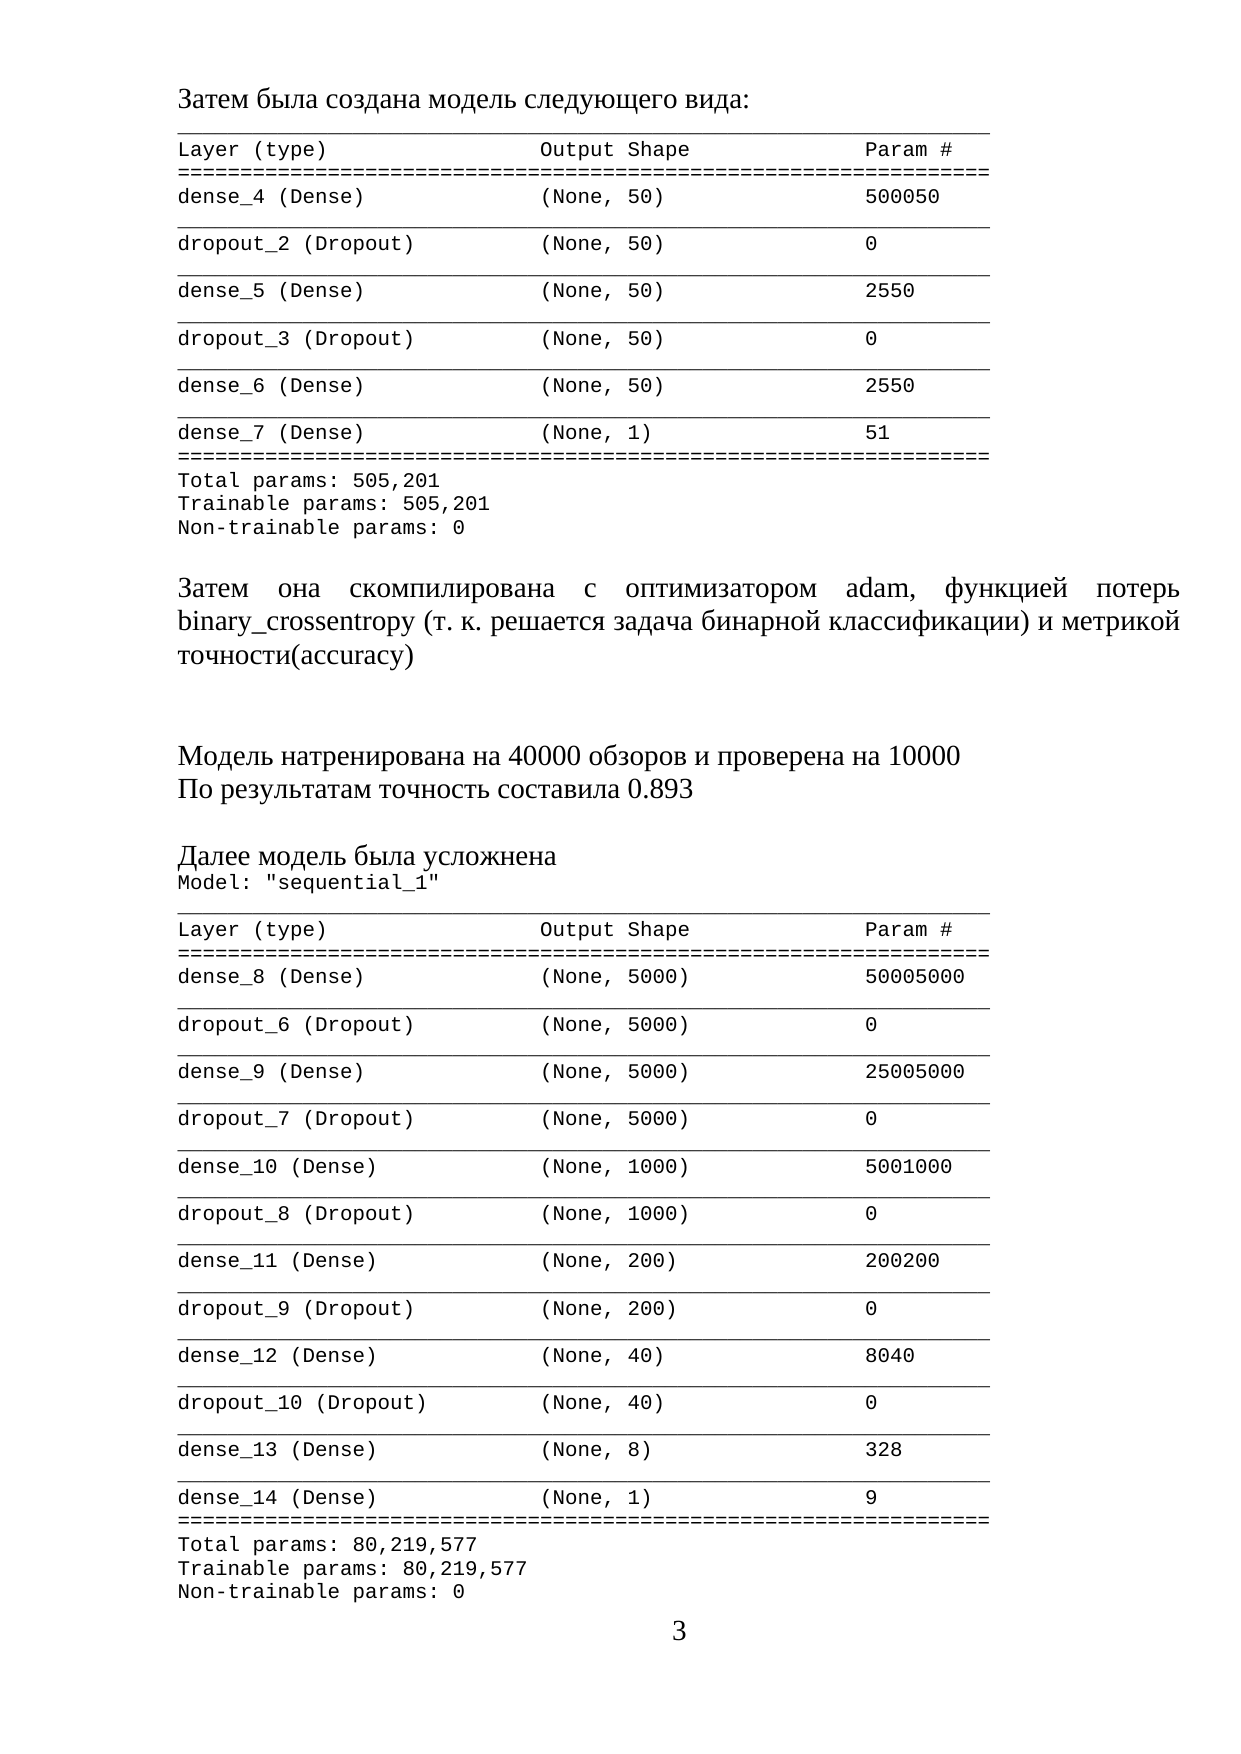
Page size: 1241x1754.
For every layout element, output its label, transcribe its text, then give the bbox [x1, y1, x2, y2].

text _________________________________________________________________ [177, 1416, 1181, 1439]
text _________________________________________________________________ [177, 990, 1181, 1014]
text _________________________________________________________________ [177, 1227, 1181, 1250]
text _________________________________________________________________ [177, 399, 1181, 422]
text dense_10 (Dense) (None, 1000) 5001000 [177, 1156, 1181, 1179]
text Total params: 505,201 [177, 469, 1181, 493]
text Далее модель была усложнена [177, 838, 1181, 872]
text dropout_7 (Dropout) (None, 5000) 0 [177, 1108, 1181, 1132]
text _________________________________________________________________ [177, 351, 1181, 375]
text dense_14 (Dense) (None, 1) 9 [177, 1487, 1181, 1510]
text dense_6 (Dense) (None, 50) 2550 [177, 375, 1181, 399]
text ================================================================= [177, 943, 1181, 966]
text _________________________________________________________________ [177, 1463, 1181, 1487]
text По результатам точность составила 0.893 [177, 771, 1181, 805]
text _________________________________________________________________ [177, 1085, 1181, 1108]
text _________________________________________________________________ [177, 1179, 1181, 1203]
text dropout_9 (Dropout) (None, 200) 0 [177, 1297, 1181, 1321]
text _________________________________________________________________ [177, 115, 1181, 138]
text Layer (type) Output Shape Param # [177, 138, 1181, 162]
text Non-trainable params: 0 [177, 1581, 1181, 1605]
text Non-trainable params: 0 [177, 517, 1181, 541]
text _________________________________________________________________ [177, 304, 1181, 328]
text Trainable params: 505,201 [177, 493, 1181, 517]
text _________________________________________________________________ [177, 257, 1181, 280]
text dropout_8 (Dropout) (None, 1000) 0 [177, 1203, 1181, 1227]
text dropout_10 (Dropout) (None, 40) 0 [177, 1392, 1181, 1416]
text dropout_2 (Dropout) (None, 50) 0 [177, 233, 1181, 257]
text dropout_3 (Dropout) (None, 50) 0 [177, 328, 1181, 351]
text _________________________________________________________________ [177, 209, 1181, 233]
text dense_7 (Dense) (None, 1) 51 [177, 422, 1181, 446]
text dense_9 (Dense) (None, 5000) 25005000 [177, 1061, 1181, 1085]
text Модель натренирована на 40000 обзоров и проверена на 10000 [177, 738, 1181, 771]
text _________________________________________________________________ [177, 1368, 1181, 1392]
text ================================================================= [177, 162, 1181, 186]
text _________________________________________________________________ [177, 896, 1181, 919]
text dense_4 (Dense) (None, 50) 500050 [177, 186, 1181, 209]
text Затем была создана модель следующего вида: [177, 81, 1181, 115]
text _________________________________________________________________ [177, 1037, 1181, 1061]
text Total params: 80,219,577 [177, 1534, 1181, 1558]
text _________________________________________________________________ [177, 1274, 1181, 1297]
text dropout_6 (Dropout) (None, 5000) 0 [177, 1014, 1181, 1037]
text Model: "sequential_1" [177, 872, 1181, 896]
text ================================================================= [177, 446, 1181, 469]
text Затем она скомпилирована с оптимизатором adam, функцией потерь binary_crossentropy (т. к. решается задача бинарной классификации) и метрикой точности(accuracy) [177, 570, 1181, 671]
text ================================================================= [177, 1510, 1181, 1534]
text dense_12 (Dense) (None, 40) 8040 [177, 1345, 1181, 1368]
text _________________________________________________________________ [177, 1132, 1181, 1156]
text Layer (type) Output Shape Param # [177, 919, 1181, 943]
text _________________________________________________________________ [177, 1321, 1181, 1345]
text dense_11 (Dense) (None, 200) 200200 [177, 1250, 1181, 1274]
text dense_13 (Dense) (None, 8) 328 [177, 1439, 1181, 1463]
text dense_5 (Dense) (None, 50) 2550 [177, 280, 1181, 304]
text Trainable params: 80,219,577 [177, 1558, 1181, 1581]
text dense_8 (Dense) (None, 5000) 50005000 [177, 966, 1181, 990]
